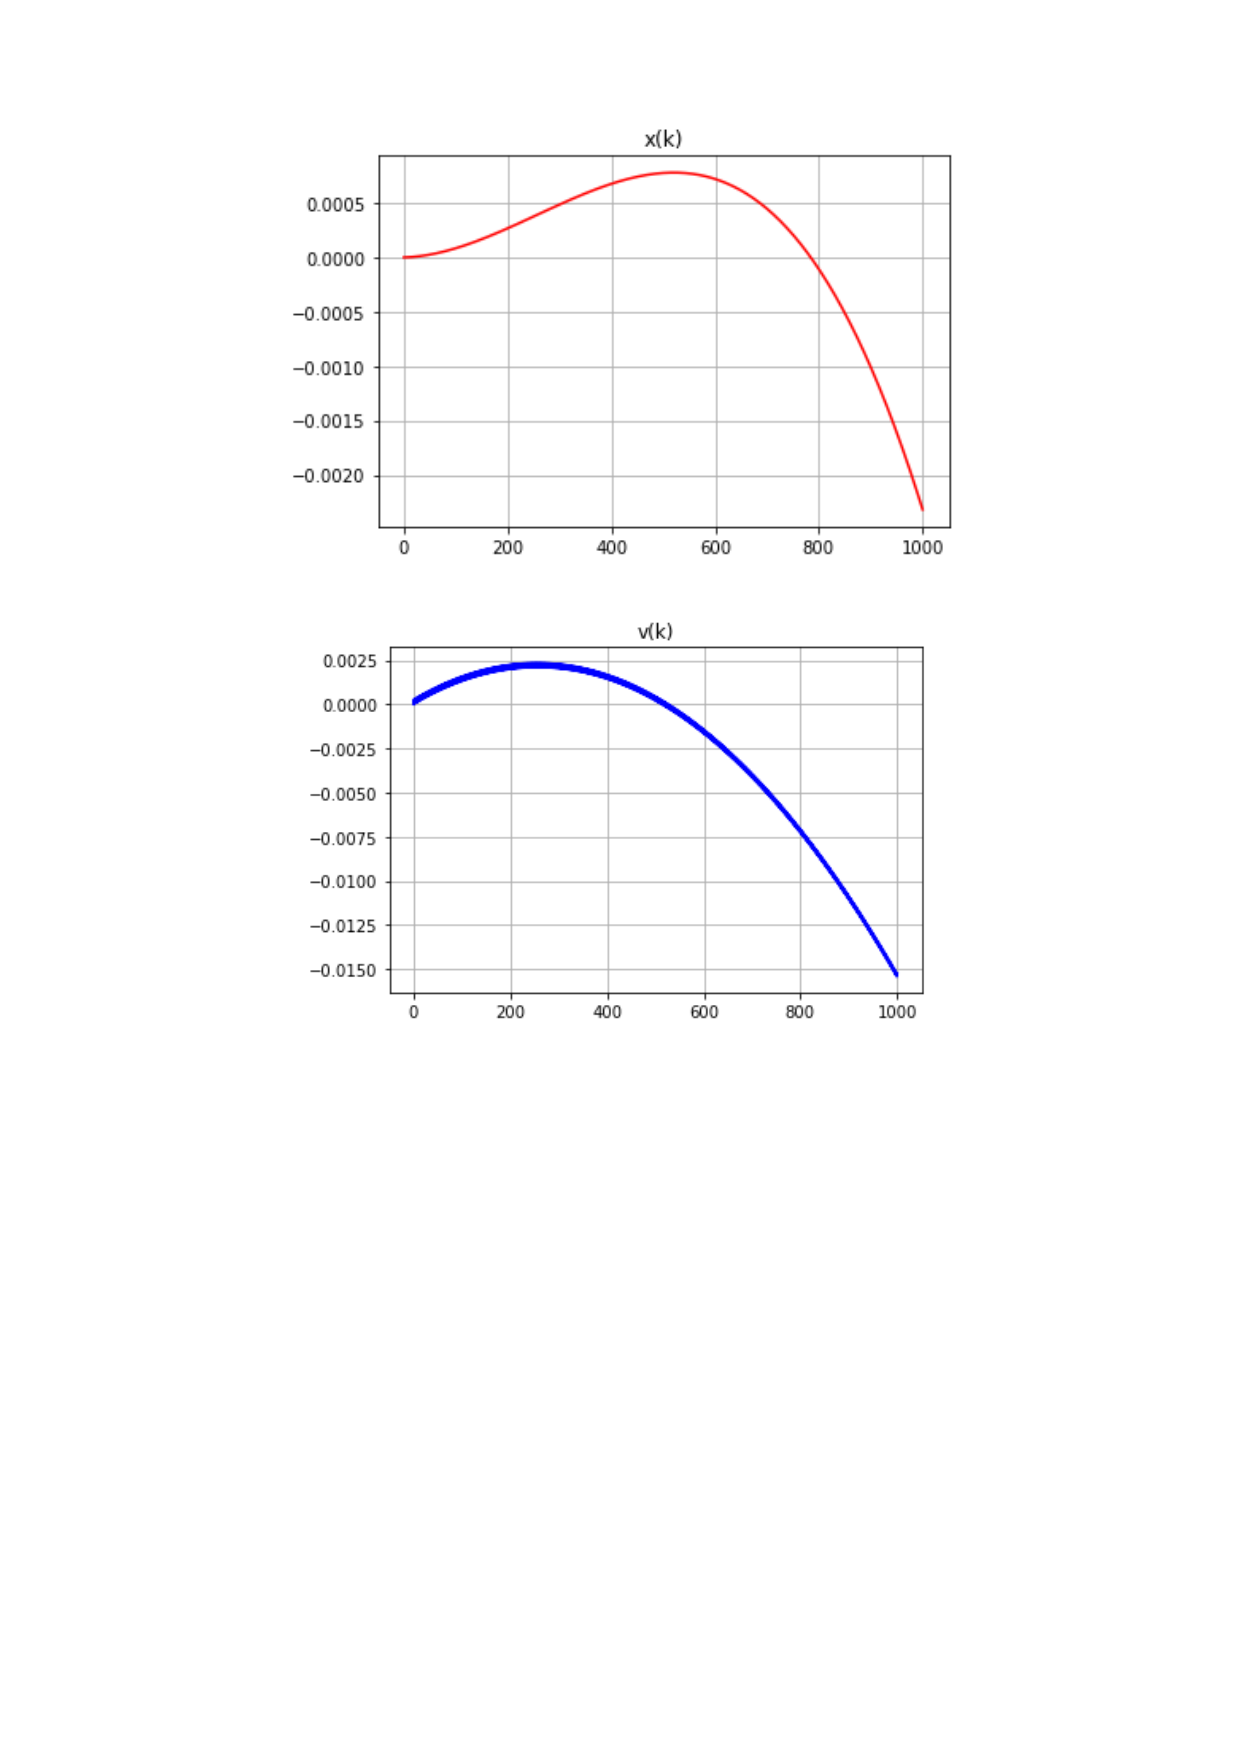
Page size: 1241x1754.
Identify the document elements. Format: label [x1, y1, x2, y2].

picture [280, 118, 960, 568]
picture [298, 612, 932, 1031]
